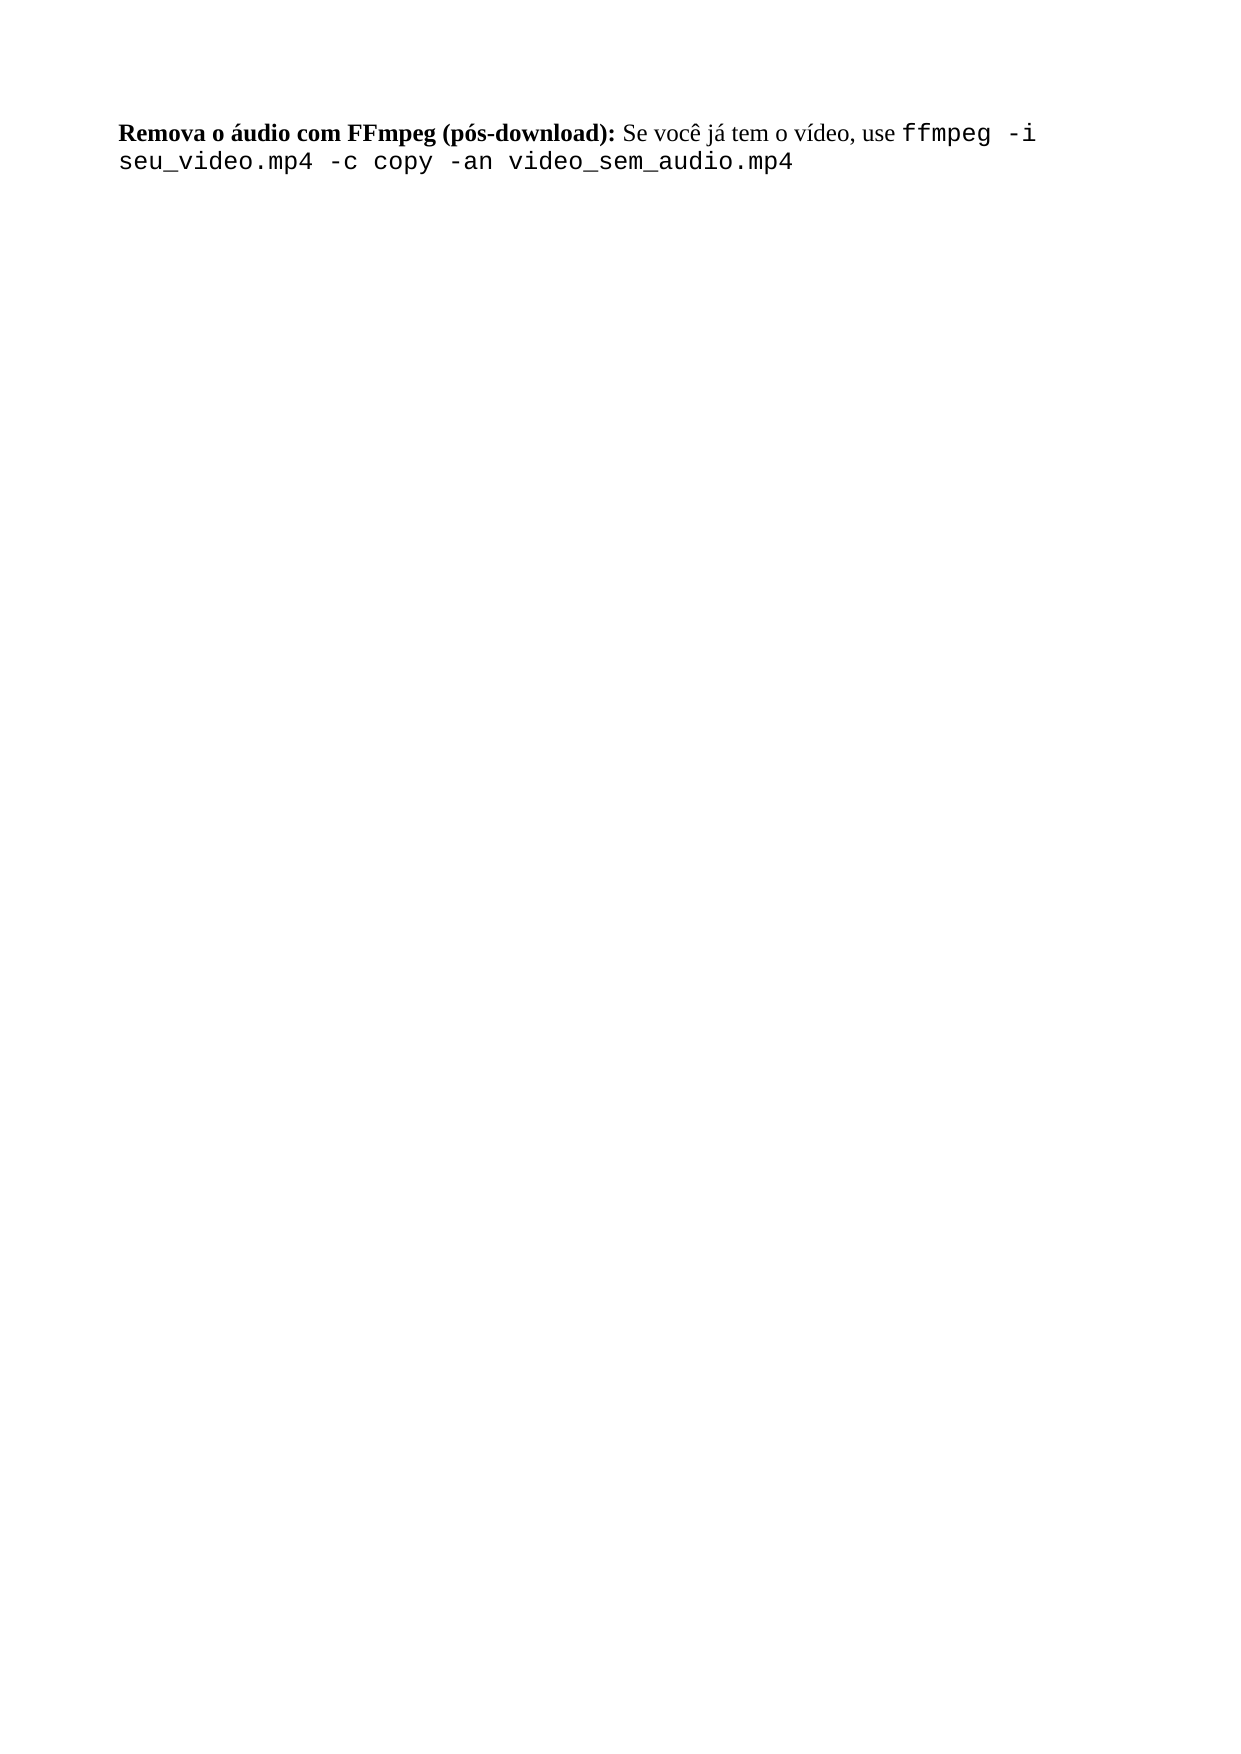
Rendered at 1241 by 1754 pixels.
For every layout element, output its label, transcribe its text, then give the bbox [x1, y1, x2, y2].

text Remova o áudio com FFmpeg (pós-download): Se você já tem o vídeo, use ffmpeg -i seu_video.mp4 -c copy -an video_sem_audio.mp4 [118, 118, 1122, 177]
